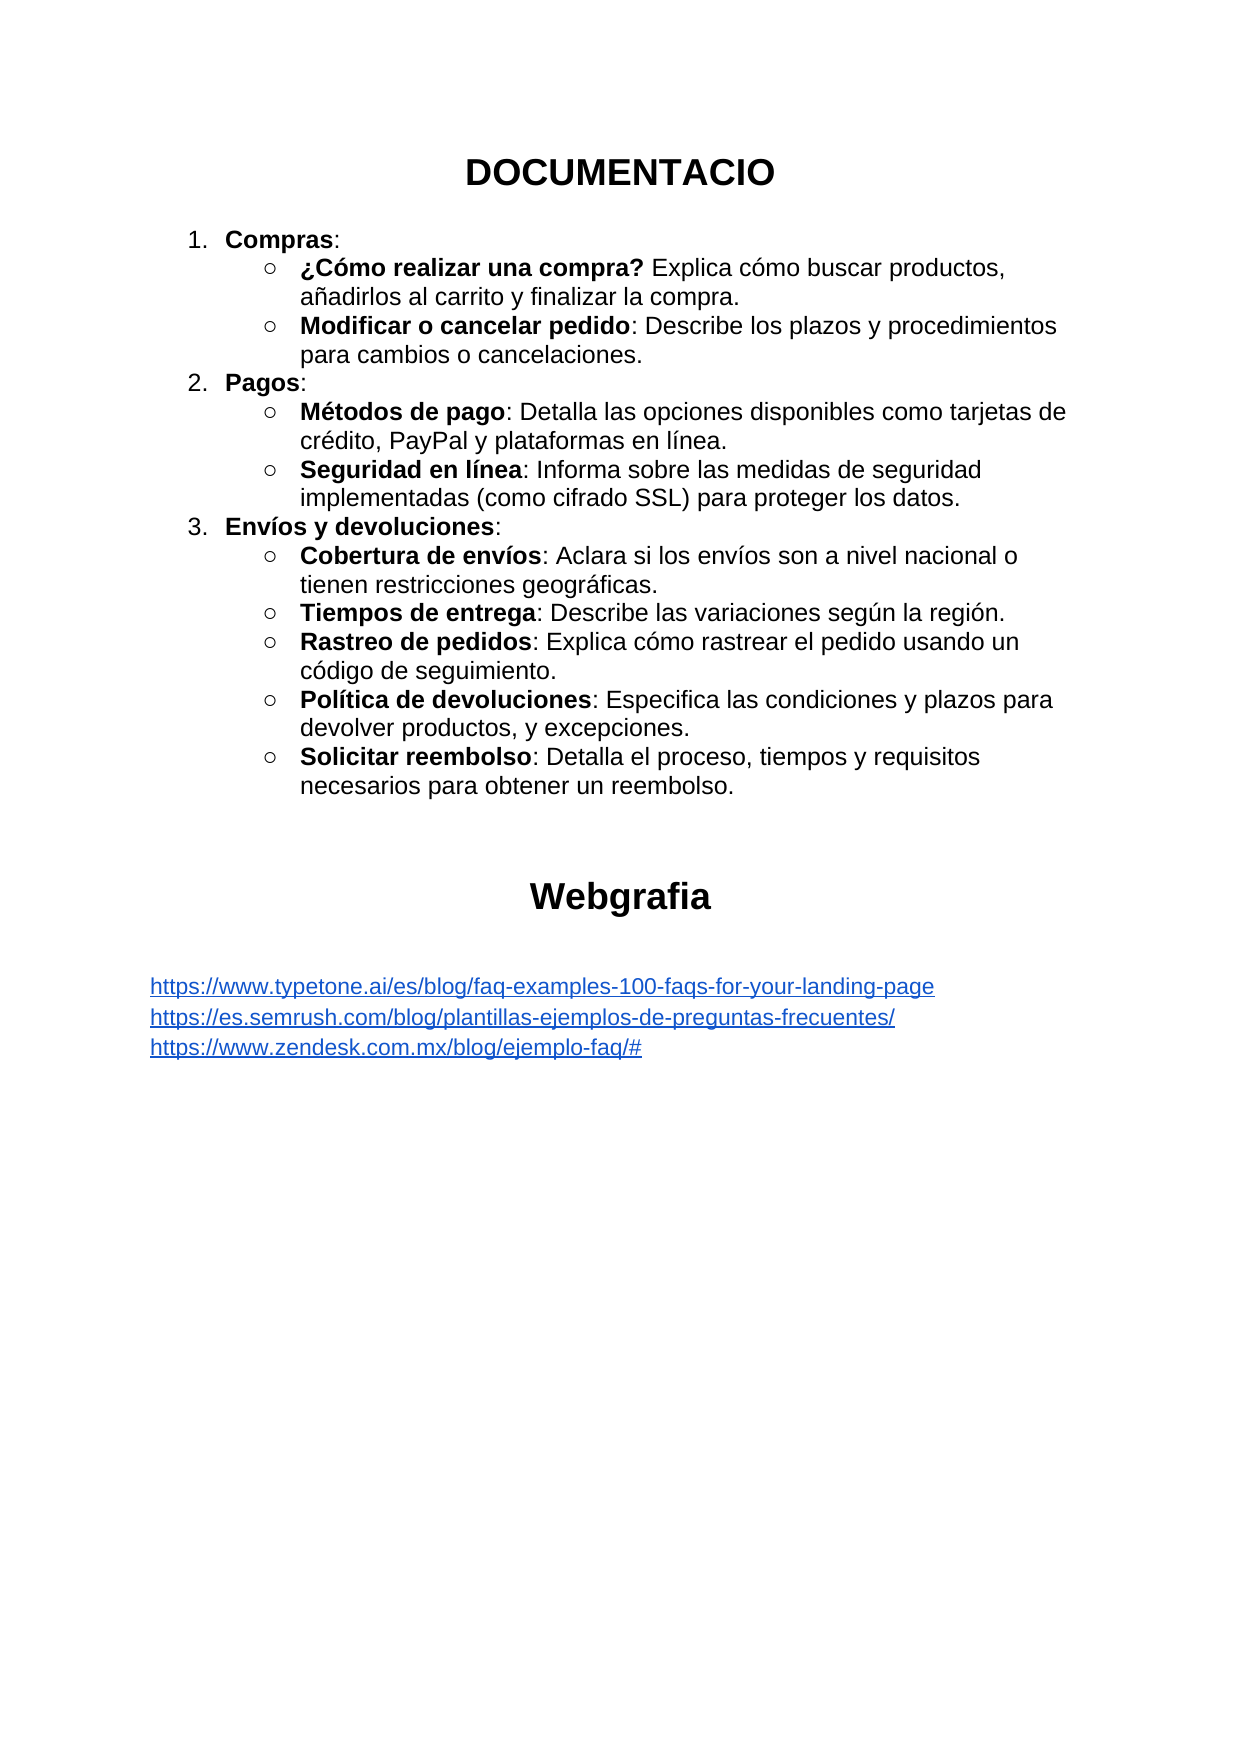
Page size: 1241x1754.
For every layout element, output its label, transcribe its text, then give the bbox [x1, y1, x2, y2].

text DOCUMENTACIO [150, 150, 1090, 193]
list Envíos y devoluciones: [187, 512, 1090, 541]
list ¿Cómo realizar una compra? Explica cómo buscar productos, añadirlos al carrito y finalizar la compra. [262, 253, 1090, 311]
list Seguridad en línea: Informa sobre las medidas de seguridad implementadas (como cifrado SSL) para proteger los datos. [262, 454, 1090, 512]
list Política de devoluciones: Especifica las condiciones y plazos para devolver productos, y excepciones. [262, 684, 1090, 742]
list Solicitar reembolso: Detalla el proceso, tiempos y requisitos necesarios para obtener un reembolso. [262, 742, 1090, 799]
list Pagos: [187, 368, 1090, 397]
list Cobertura de envíos: Aclara si los envíos son a nivel nacional o tienen restricciones geográficas. [262, 541, 1090, 598]
text Webgrafia [150, 874, 1090, 917]
list Métodos de pago: Detalla las opciones disponibles como tarjetas de crédito, PayPal y plataformas en línea. [262, 397, 1090, 454]
list Modificar o cancelar pedido: Describe los plazos y procedimientos para cambios o cancelaciones. [262, 311, 1090, 368]
text https://www.typetone.ai/es/blog/faq-examples-100-faqs-for-your-landing-page [150, 973, 1090, 1000]
text https://www.zendesk.com.mx/blog/ejemplo-faq/# [150, 1034, 1090, 1060]
list Tiempos de entrega: Describe las variaciones según la región. [262, 598, 1090, 627]
text https://es.semrush.com/blog/plantillas-ejemplos-de-preguntas-frecuentes/ [150, 1003, 1090, 1030]
list Compras: [187, 224, 1090, 253]
list Rastreo de pedidos: Explica cómo rastrear el pedido usando un código de seguimiento. [262, 627, 1090, 684]
